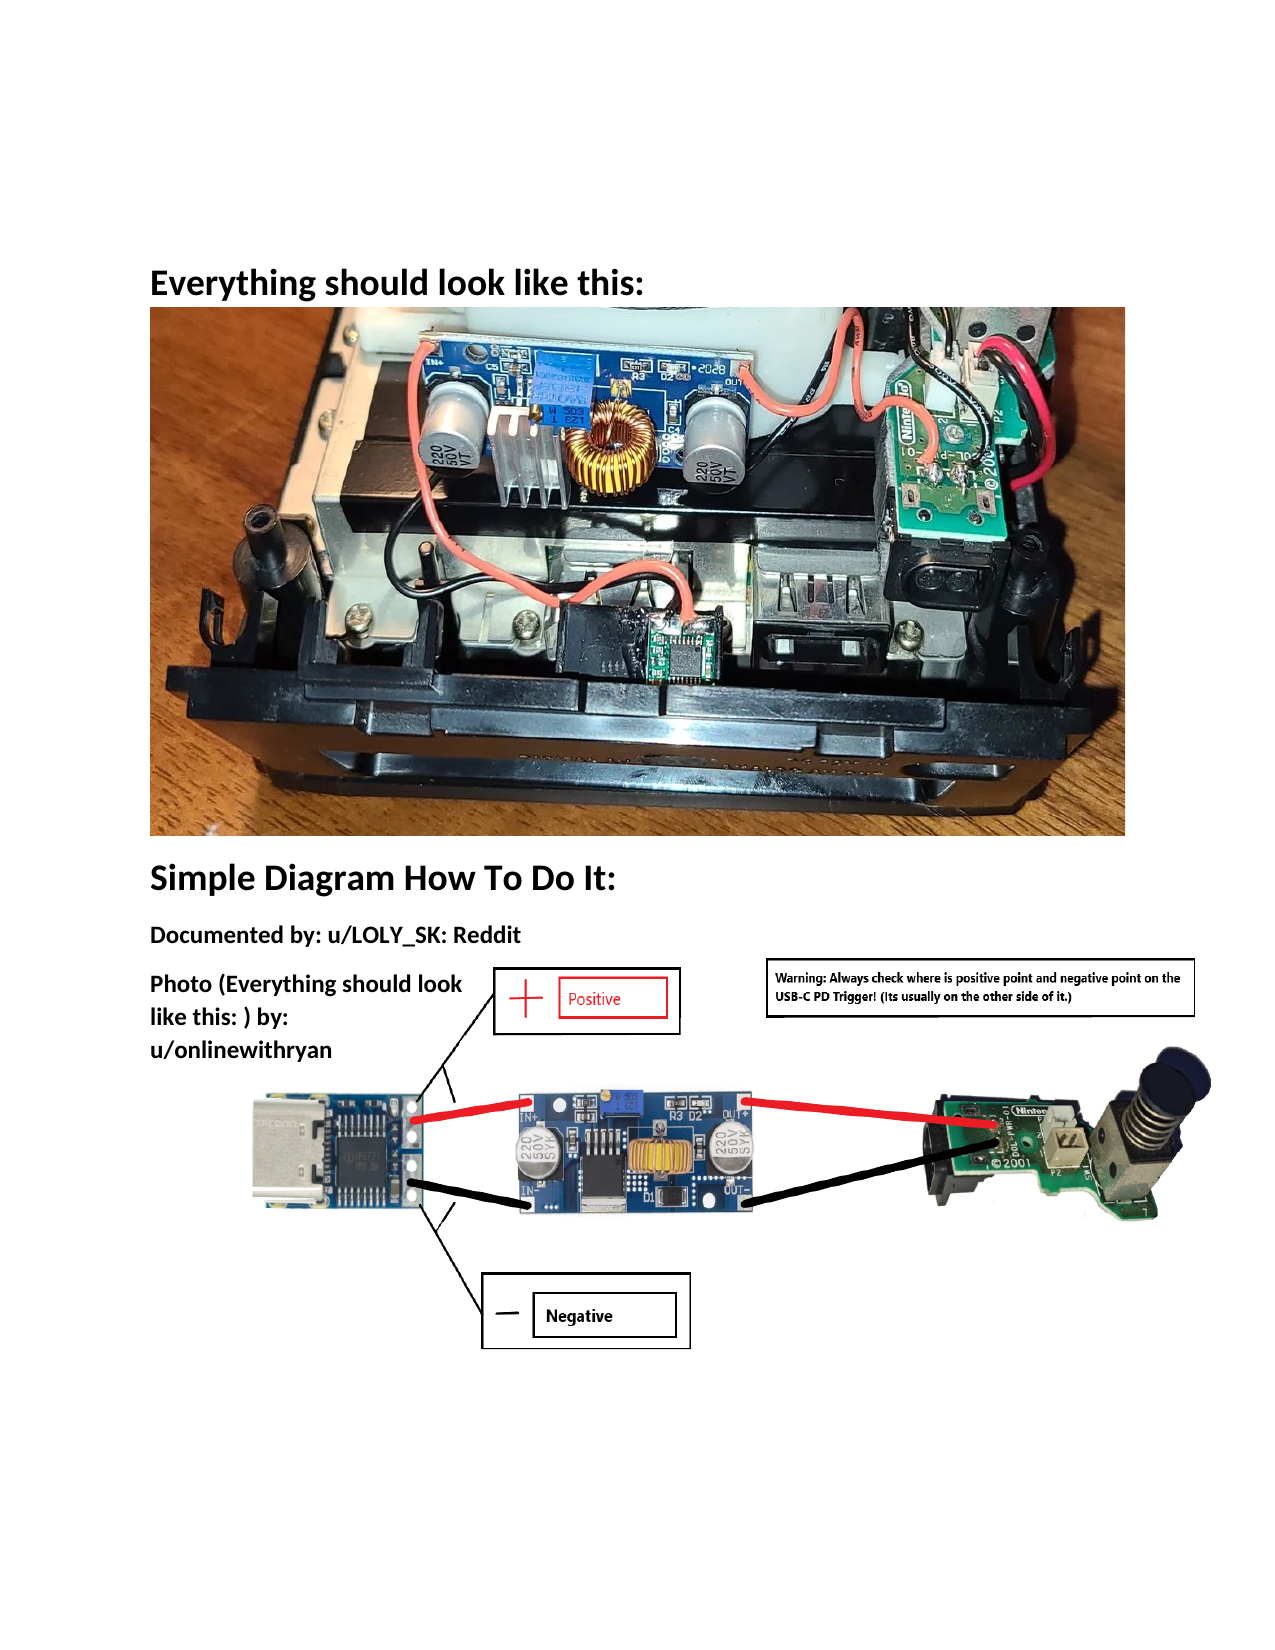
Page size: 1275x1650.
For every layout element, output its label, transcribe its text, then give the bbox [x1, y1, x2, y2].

text Documented by: u/LOLY_SK: Reddit [150, 919, 1125, 950]
text Photo (Everything should look like this: ) by: u/onlinewithryan [150, 969, 491, 1064]
text Everything should look like this: [150, 259, 1125, 307]
text [461, 1018, 1125, 1044]
text Simple Diagram How To Do It: [150, 854, 1125, 899]
